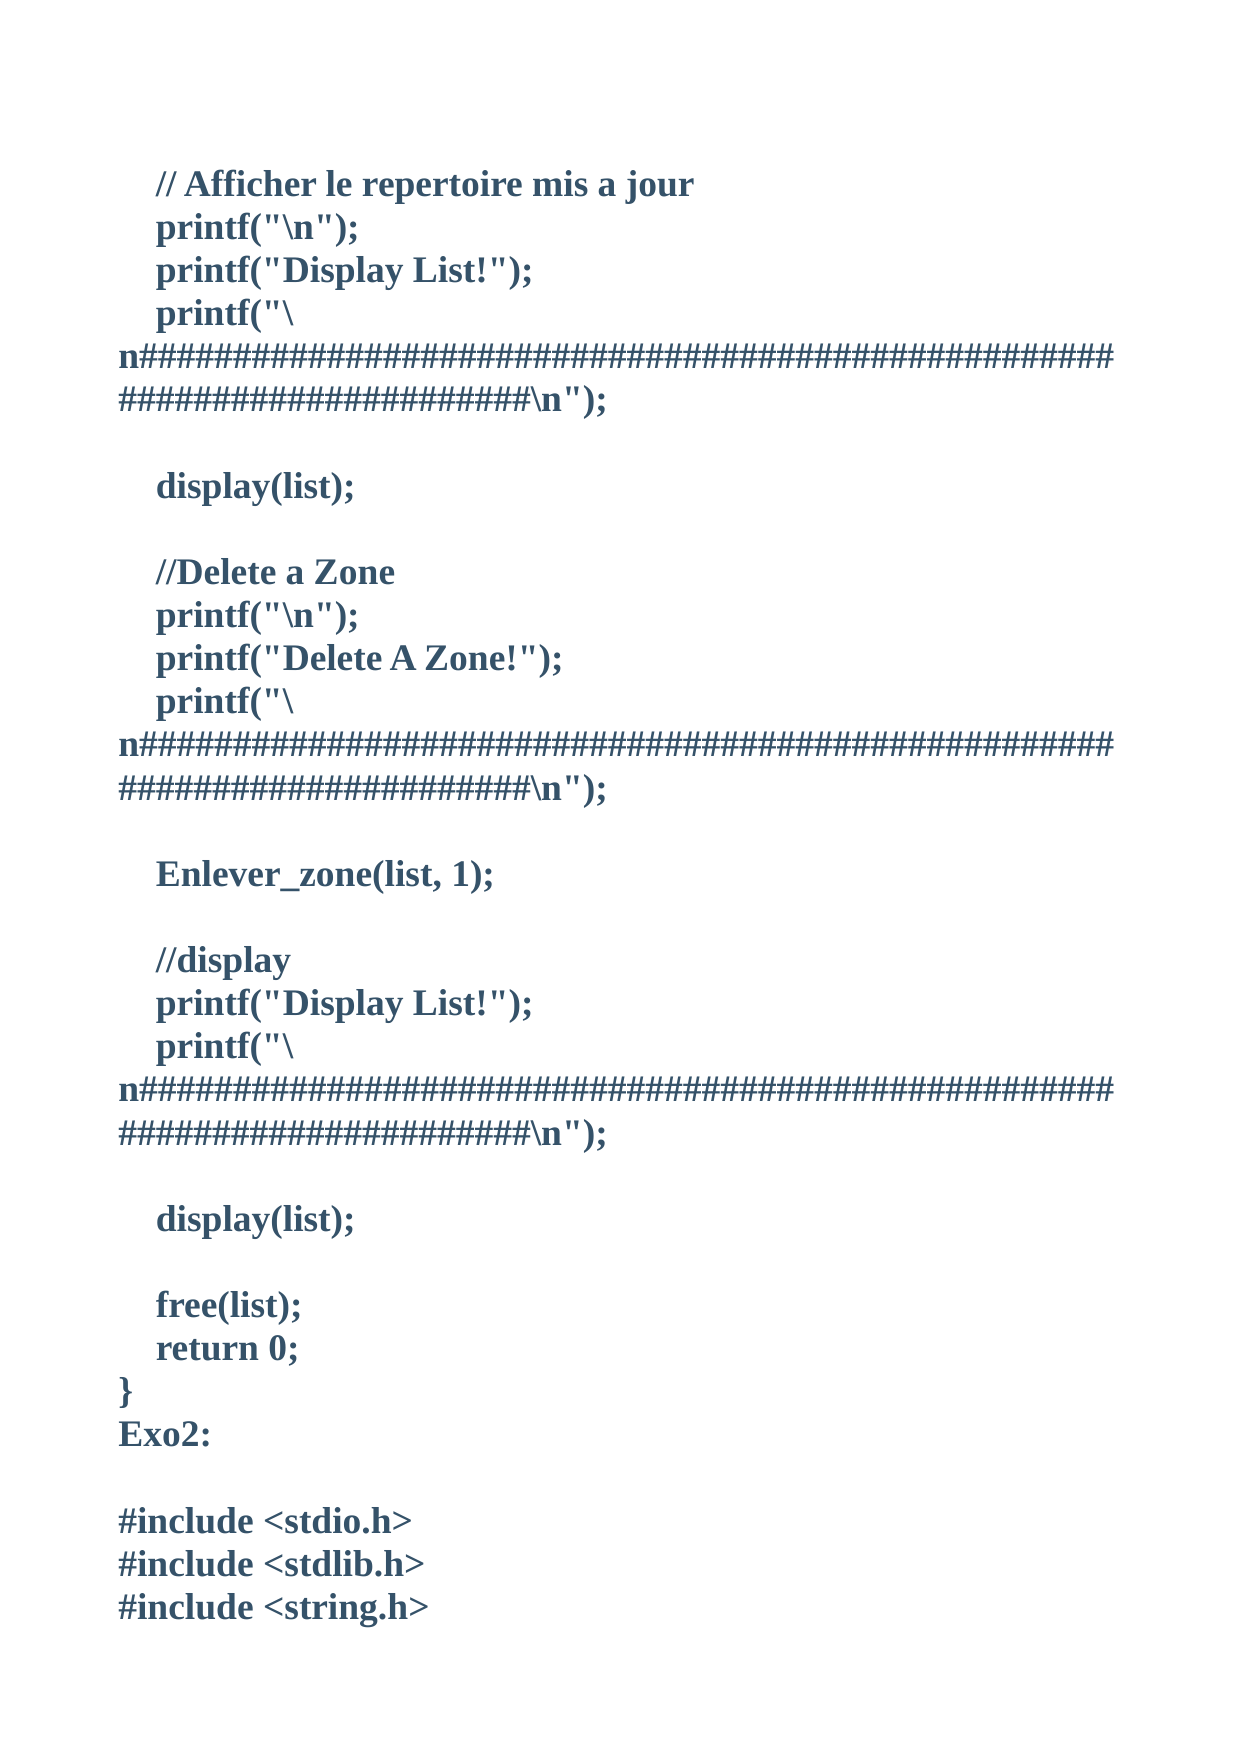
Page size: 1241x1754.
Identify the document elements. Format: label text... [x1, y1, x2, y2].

text printf("Display List!"); [118, 981, 1122, 1024]
text //Delete a Zone [118, 549, 1122, 592]
text #include <stdio.h> [118, 1498, 1122, 1541]
text printf("Delete A Zone!"); [118, 636, 1122, 679]
text printf("\n##########################################################################\n"); [118, 291, 1122, 420]
text return 0; [118, 1326, 1122, 1369]
text printf("\n##########################################################################\n"); [118, 1024, 1122, 1153]
text display(list); [118, 1196, 1122, 1239]
text //display [118, 937, 1122, 981]
text display(list); [118, 463, 1122, 506]
text printf("\n##########################################################################\n"); [118, 679, 1122, 808]
text #include <string.h> [118, 1584, 1122, 1627]
text Exo2: [118, 1412, 1122, 1455]
text printf("Display List!"); [118, 247, 1122, 291]
text } [118, 1369, 1122, 1412]
text printf("\n"); [118, 204, 1122, 247]
text Enlever_zone(list, 1); [118, 851, 1122, 894]
text // Afficher le repertoire mis a jour [118, 161, 1122, 204]
text free(list); [118, 1282, 1122, 1326]
text #include <stdlib.h> [118, 1541, 1122, 1584]
text printf("\n"); [118, 592, 1122, 636]
